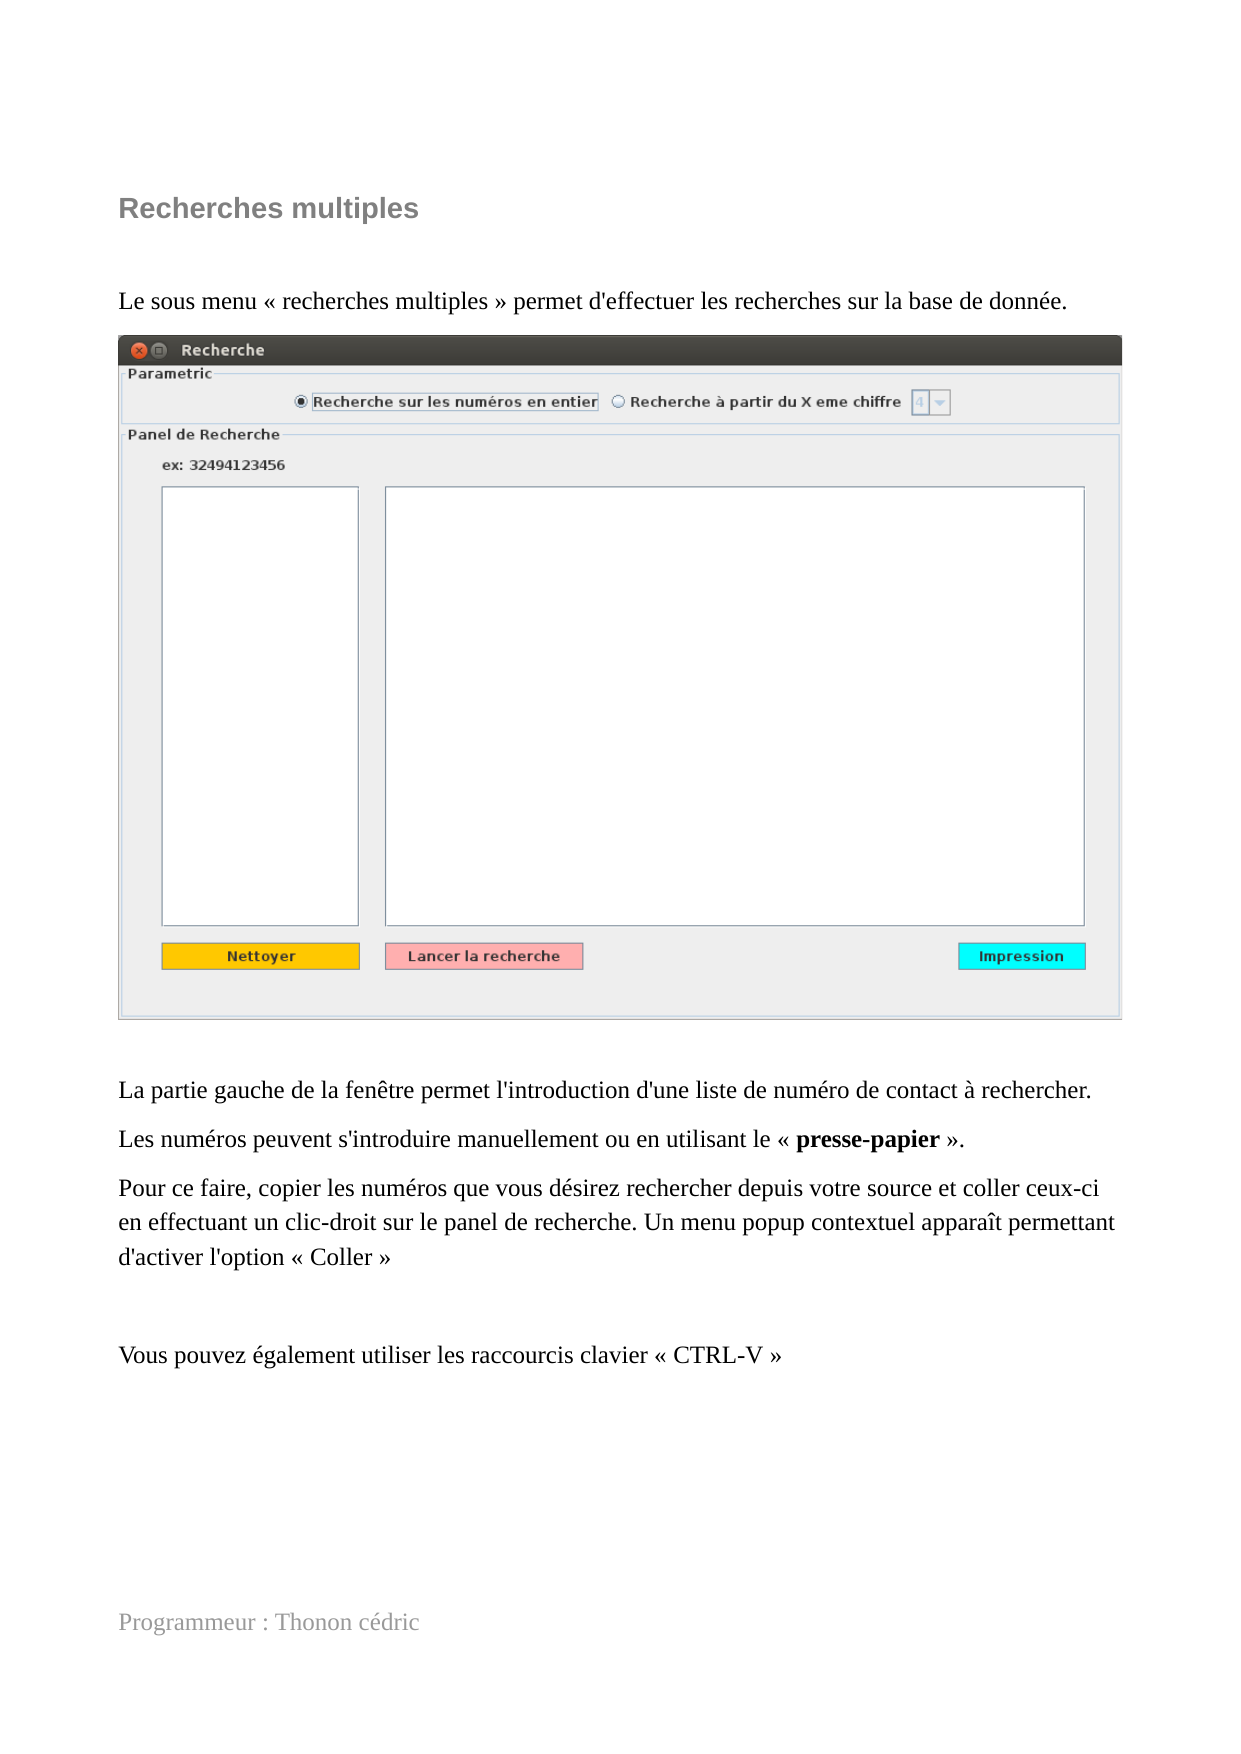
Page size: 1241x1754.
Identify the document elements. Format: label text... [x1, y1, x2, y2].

text Le sous menu « recherches multiples » permet d'effectuer les recherches sur la base de donnée. [118, 286, 1122, 315]
text Les numéros peuvent s'introduire manuellement ou en utilisant le « presse-papier ». [118, 1124, 1122, 1153]
picture [118, 335, 1123, 1020]
text Vous pouvez également utiliser les raccourcis clavier « CTRL-V » [118, 1340, 1122, 1369]
text Pour ce faire, copier les numéros que vous désirez rechercher depuis votre source et coller ceux-ci en effectuant un clic-droit sur le panel de recherche. Un menu popup contextuel apparaît permettant d'activer l'option « Coller » [118, 1173, 1122, 1271]
text La partie gauche de la fenêtre permet l'introduction d'une liste de numéro de contact à rechercher. [118, 1075, 1122, 1103]
subtitle Recherches multiples [118, 191, 1122, 224]
